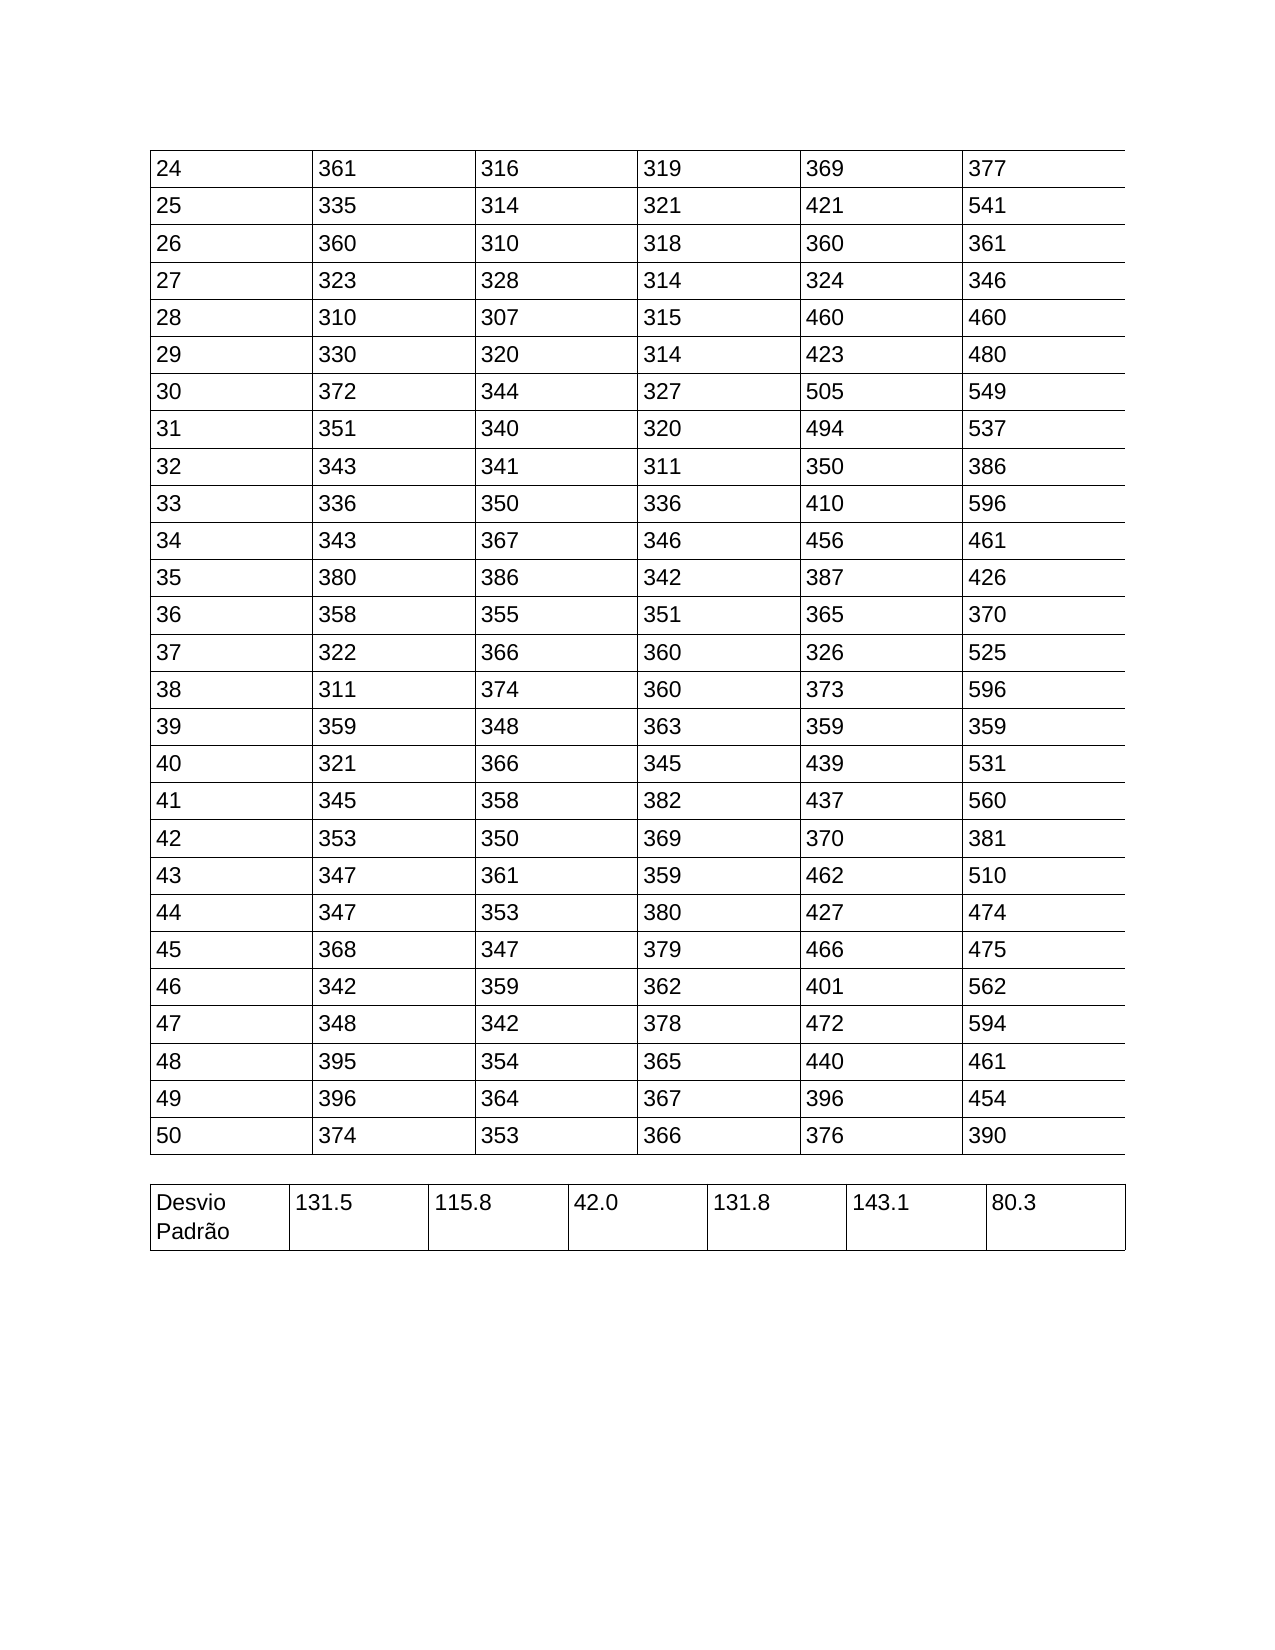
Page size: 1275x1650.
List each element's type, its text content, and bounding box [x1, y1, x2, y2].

table_cell 347 [313, 895, 475, 931]
table_cell 380 [313, 560, 475, 596]
table_cell 47 [151, 1006, 312, 1042]
table_cell 342 [313, 969, 475, 1005]
table_cell 45 [151, 932, 312, 968]
table_header 42.0 [569, 1185, 707, 1250]
table_cell 35 [151, 560, 312, 596]
table_cell 43 [151, 858, 312, 894]
table_cell 346 [638, 523, 800, 559]
table_cell 46 [151, 969, 312, 1005]
table_cell 335 [313, 188, 475, 224]
table_cell 345 [313, 783, 475, 819]
table_cell 321 [313, 746, 475, 782]
table_cell 372 [313, 374, 475, 410]
table_cell 386 [963, 449, 1125, 485]
table_cell 366 [476, 746, 637, 782]
table_cell 360 [638, 672, 800, 708]
table_cell 353 [313, 820, 475, 857]
table_cell 344 [476, 374, 637, 410]
table_cell 315 [638, 300, 800, 336]
table_cell 461 [963, 1044, 1125, 1080]
table_cell 410 [801, 486, 962, 522]
table_cell 42 [151, 820, 312, 857]
table_cell 343 [313, 449, 475, 485]
table_cell 27 [151, 263, 312, 299]
table_cell 319 [638, 151, 800, 187]
table_cell 387 [801, 560, 962, 596]
table_cell 354 [476, 1044, 637, 1080]
table_cell 353 [476, 895, 637, 931]
table_cell 311 [313, 672, 475, 708]
table_cell 361 [313, 151, 475, 187]
table_cell 396 [313, 1081, 475, 1117]
table_cell 358 [313, 597, 475, 633]
table_cell 525 [963, 635, 1125, 671]
table_cell 359 [963, 709, 1125, 745]
table_cell 36 [151, 597, 312, 633]
table_cell 359 [638, 858, 800, 894]
table_cell 426 [963, 560, 1125, 596]
table_cell 531 [963, 746, 1125, 782]
table_cell 421 [801, 188, 962, 224]
table_cell 341 [476, 449, 637, 485]
table_cell 32 [151, 449, 312, 485]
table_cell 460 [801, 300, 962, 336]
table_cell 395 [313, 1044, 475, 1080]
table_cell 348 [313, 1006, 475, 1042]
table_header 131.5 [290, 1185, 428, 1250]
table_cell 437 [801, 783, 962, 819]
table_cell 369 [801, 151, 962, 187]
table_cell 505 [801, 374, 962, 410]
table_cell 39 [151, 709, 312, 745]
table_cell 378 [638, 1006, 800, 1042]
table_cell 342 [638, 560, 800, 596]
table_cell 365 [638, 1044, 800, 1080]
table_cell 374 [476, 672, 637, 708]
table_cell 427 [801, 895, 962, 931]
table_cell 30 [151, 374, 312, 410]
table_cell 368 [313, 932, 475, 968]
table_cell 310 [313, 300, 475, 336]
table_cell 480 [963, 337, 1125, 373]
table_cell 439 [801, 746, 962, 782]
table_cell 326 [801, 635, 962, 671]
table_cell 351 [638, 597, 800, 633]
table_cell 462 [801, 858, 962, 894]
table_cell 596 [963, 486, 1125, 522]
table_cell 562 [963, 969, 1125, 1005]
table_cell 318 [638, 225, 800, 262]
table_cell 37 [151, 635, 312, 671]
table_cell 510 [963, 858, 1125, 894]
table_cell 401 [801, 969, 962, 1005]
table_cell 379 [638, 932, 800, 968]
table_cell 25 [151, 188, 312, 224]
table_cell 345 [638, 746, 800, 782]
table_cell 370 [801, 820, 962, 857]
table_header 131.8 [708, 1185, 846, 1250]
table_cell 44 [151, 895, 312, 931]
table_cell 594 [963, 1006, 1125, 1042]
table_cell 29 [151, 337, 312, 373]
table_cell 367 [476, 523, 637, 559]
table_cell 311 [638, 449, 800, 485]
table_cell 38 [151, 672, 312, 708]
table_cell 350 [476, 486, 637, 522]
table_cell 330 [313, 337, 475, 373]
table_cell 440 [801, 1044, 962, 1080]
table_cell 466 [801, 932, 962, 968]
table_cell 381 [963, 820, 1125, 857]
table_cell 364 [476, 1081, 637, 1117]
table_cell 359 [801, 709, 962, 745]
table_cell 314 [476, 188, 637, 224]
table_cell 323 [313, 263, 475, 299]
table_cell 537 [963, 411, 1125, 447]
table_cell 360 [801, 225, 962, 262]
table_cell 33 [151, 486, 312, 522]
table_cell 40 [151, 746, 312, 782]
table_cell 461 [963, 523, 1125, 559]
table_cell 396 [801, 1081, 962, 1117]
table_cell 366 [476, 635, 637, 671]
table_cell 366 [638, 1118, 800, 1154]
table_cell 34 [151, 523, 312, 559]
table_cell 48 [151, 1044, 312, 1080]
table_cell 50 [151, 1118, 312, 1154]
table_cell 360 [638, 635, 800, 671]
table_cell 541 [963, 188, 1125, 224]
table_cell 355 [476, 597, 637, 633]
table_cell 41 [151, 783, 312, 819]
table_cell 49 [151, 1081, 312, 1117]
table_cell 314 [638, 263, 800, 299]
table_cell 374 [313, 1118, 475, 1154]
table_cell 361 [476, 858, 637, 894]
table_cell 360 [313, 225, 475, 262]
table_cell 24 [151, 151, 312, 187]
table_header 143.1 [847, 1185, 986, 1250]
table_cell 342 [476, 1006, 637, 1042]
table_cell 361 [963, 225, 1125, 262]
table_cell 321 [638, 188, 800, 224]
table_header 115.8 [429, 1185, 568, 1250]
table_cell 310 [476, 225, 637, 262]
table_cell 314 [638, 337, 800, 373]
table_cell 351 [313, 411, 475, 447]
table_cell 386 [476, 560, 637, 596]
table_cell 494 [801, 411, 962, 447]
table_cell 327 [638, 374, 800, 410]
table_cell 359 [313, 709, 475, 745]
table_cell 475 [963, 932, 1125, 968]
table_cell 26 [151, 225, 312, 262]
table_header 80.3 [987, 1185, 1125, 1250]
table_cell 423 [801, 337, 962, 373]
table_cell 346 [963, 263, 1125, 299]
table_cell 596 [963, 672, 1125, 708]
table_cell 348 [476, 709, 637, 745]
table_cell 373 [801, 672, 962, 708]
table_cell 350 [476, 820, 637, 857]
table_cell 316 [476, 151, 637, 187]
table_cell 560 [963, 783, 1125, 819]
table_cell 380 [638, 895, 800, 931]
table_cell 320 [476, 337, 637, 373]
table_cell 353 [476, 1118, 637, 1154]
table_cell 377 [963, 151, 1125, 187]
table_cell 322 [313, 635, 475, 671]
table_cell 343 [313, 523, 475, 559]
table_cell 456 [801, 523, 962, 559]
table_cell 28 [151, 300, 312, 336]
table_cell 328 [476, 263, 637, 299]
table_cell 370 [963, 597, 1125, 633]
table_cell 350 [801, 449, 962, 485]
table_cell 363 [638, 709, 800, 745]
table_cell 340 [476, 411, 637, 447]
table_cell 362 [638, 969, 800, 1005]
table_cell 390 [963, 1118, 1125, 1154]
table_cell 336 [313, 486, 475, 522]
table_cell 347 [313, 858, 475, 894]
table_cell 474 [963, 895, 1125, 931]
table_cell 358 [476, 783, 637, 819]
table_cell 307 [476, 300, 637, 336]
table_cell 454 [963, 1081, 1125, 1117]
table_cell 31 [151, 411, 312, 447]
table_cell 347 [476, 932, 637, 968]
table_cell 320 [638, 411, 800, 447]
table_cell 359 [476, 969, 637, 1005]
table_cell 376 [801, 1118, 962, 1154]
table_cell 324 [801, 263, 962, 299]
table_cell 369 [638, 820, 800, 857]
table_cell 367 [638, 1081, 800, 1117]
table_cell 472 [801, 1006, 962, 1042]
table_cell 365 [801, 597, 962, 633]
table_header Desvio Padrão [151, 1185, 289, 1250]
table_cell 382 [638, 783, 800, 819]
table_cell 549 [963, 374, 1125, 410]
table_cell 460 [963, 300, 1125, 336]
table_cell 336 [638, 486, 800, 522]
